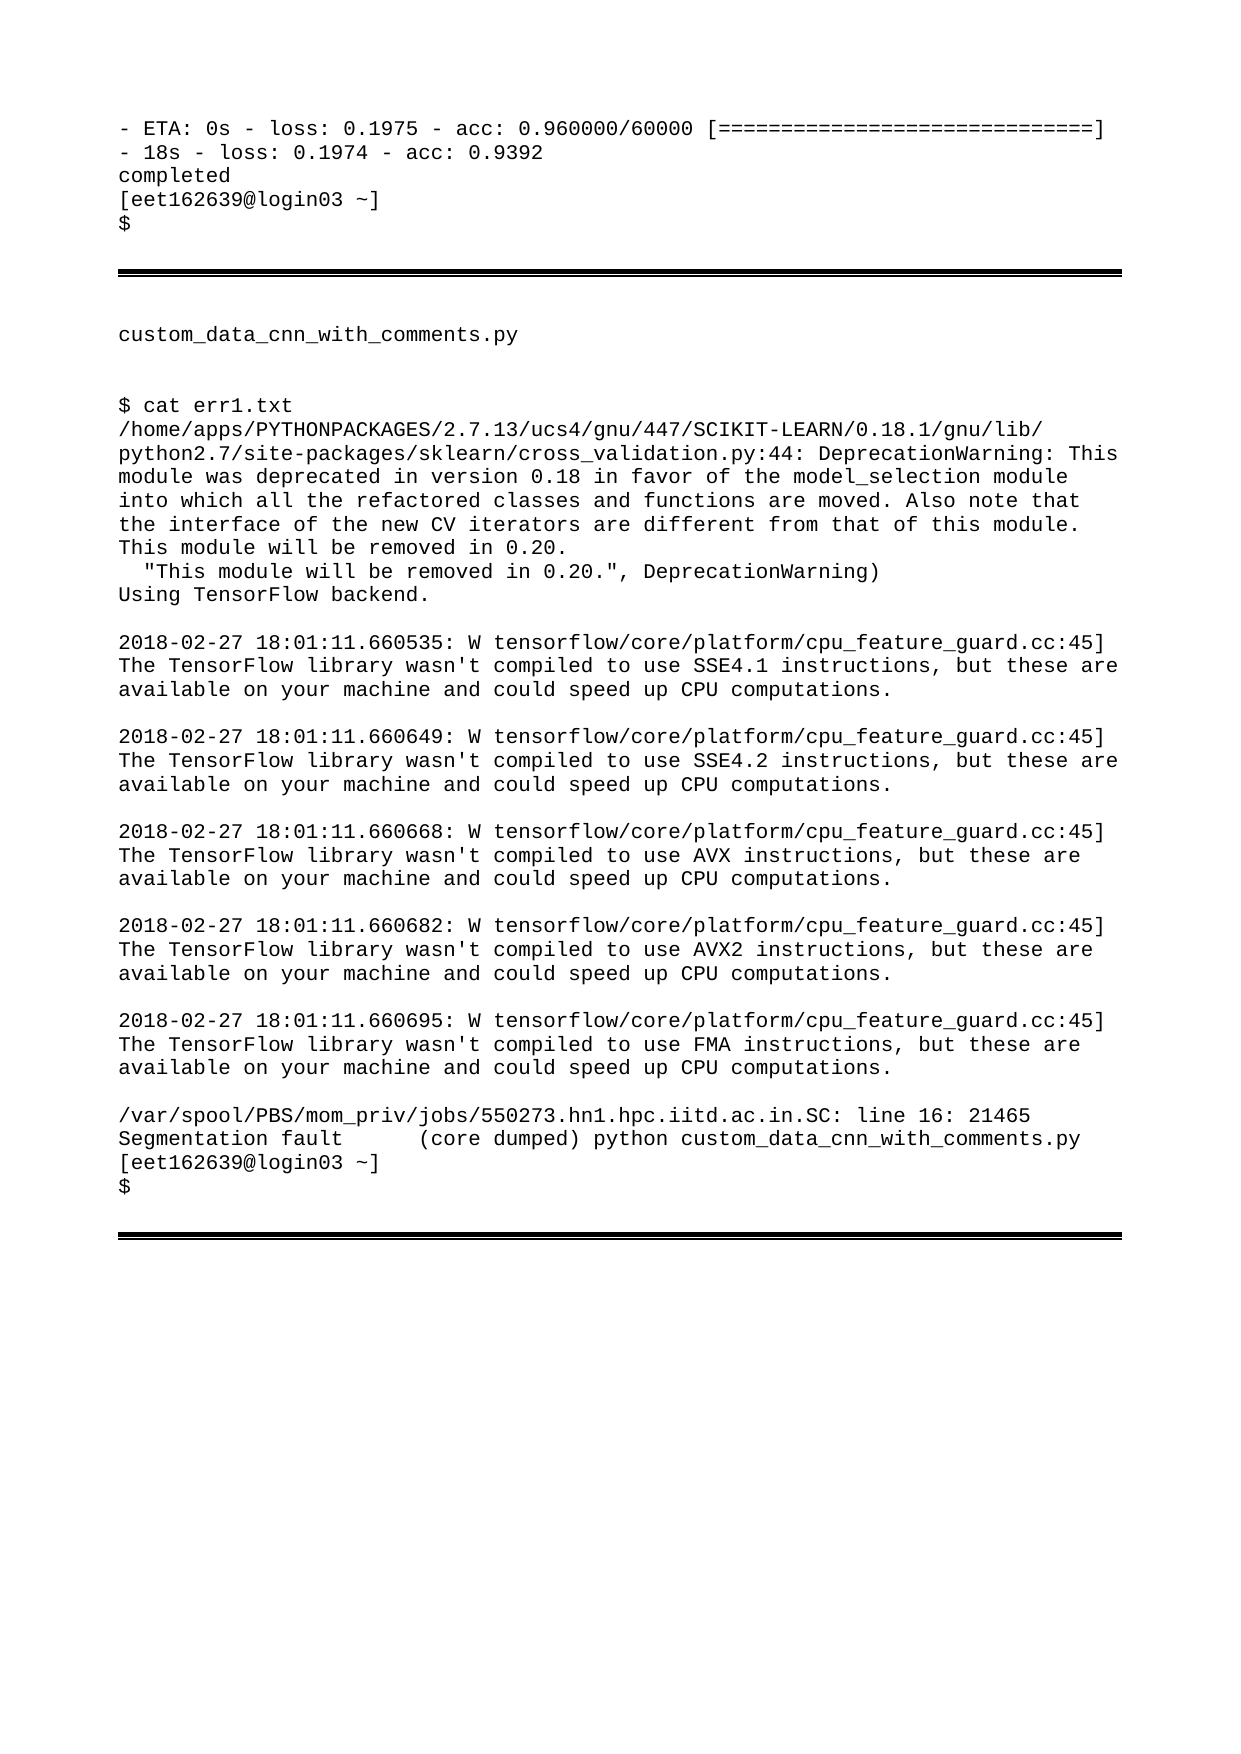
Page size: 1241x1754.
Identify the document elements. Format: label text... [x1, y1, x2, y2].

text 2018-02-27 18:01:11.660695: W tensorflow/core/platform/cpu_feature_guard.cc:45] The TensorFlow library wasn't compiled to use FMA instructions, but these are [118, 1010, 1122, 1057]
text $ cat err1.txt [118, 395, 1122, 419]
text $ [118, 213, 1122, 236]
text completed [118, 165, 1122, 189]
text custom_data_cnn_with_comments.py [118, 324, 1122, 348]
text available on your machine and could speed up CPU computations. [118, 1057, 1122, 1081]
text 2018-02-27 18:01:11.660668: W tensorflow/core/platform/cpu_feature_guard.cc:45] The TensorFlow library wasn't compiled to use AVX instructions, but these are available on your machine and could speed up CPU computations. [118, 821, 1122, 892]
text - ETA: 0s - loss: 0.1975 - acc: 0.960000/60000 [==============================] - 18s - loss: 0.1974 - acc: 0.9392 [118, 118, 1122, 165]
text /home/apps/PYTHONPACKAGES/2.7.13/ucs4/gnu/447/SCIKIT-LEARN/0.18.1/gnu/lib/python2.7/site-packages/sklearn/cross_validation.py:44: DeprecationWarning: This module was deprecated in version 0.18 in favor of the model_selection module into which all the refactored classes and functions are moved. Also note that the interface of the new CV iterators are different from that of this module. This module will be removed in 0.20. [118, 419, 1122, 561]
text "This module will be removed in 0.20.", DeprecationWarning) [118, 561, 1122, 584]
text 2018-02-27 18:01:11.660535: W tensorflow/core/platform/cpu_feature_guard.cc:45] The TensorFlow library wasn't compiled to use SSE4.1 instructions, but these are available on your machine and could speed up CPU computations. [118, 632, 1122, 703]
text [eet162639@login03 ~] [118, 1152, 1122, 1176]
text Using TensorFlow backend. [118, 584, 1122, 608]
text $ [118, 1176, 1122, 1199]
text 2018-02-27 18:01:11.660682: W tensorflow/core/platform/cpu_feature_guard.cc:45] The TensorFlow library wasn't compiled to use AVX2 instructions, but these are available on your machine and could speed up CPU computations. [118, 916, 1122, 986]
text [eet162639@login03 ~] [118, 189, 1122, 213]
text 2018-02-27 18:01:11.660649: W tensorflow/core/platform/cpu_feature_guard.cc:45] The TensorFlow library wasn't compiled to use SSE4.2 instructions, but these are available on your machine and could speed up CPU computations. [118, 726, 1122, 797]
text /var/spool/PBS/mom_priv/jobs/550273.hn1.hpc.iitd.ac.in.SC: line 16: 21465 Segmentation fault (core dumped) python custom_data_cnn_with_comments.py [118, 1105, 1122, 1152]
